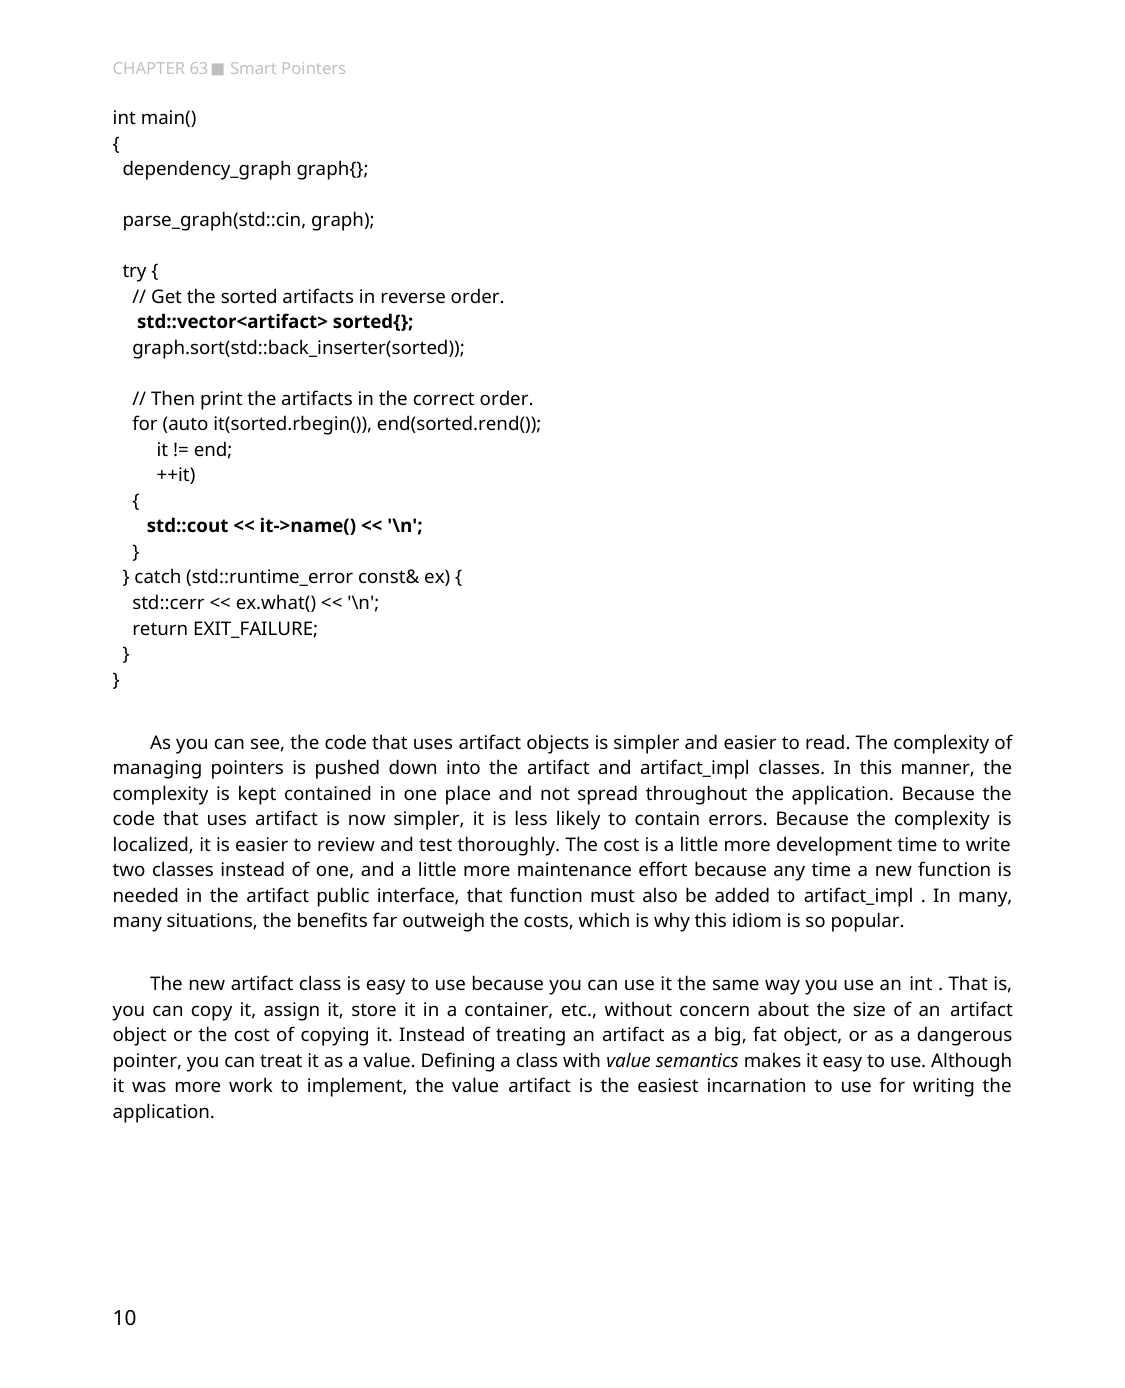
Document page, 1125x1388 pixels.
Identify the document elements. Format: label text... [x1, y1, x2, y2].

text } [112, 666, 1012, 691]
text dependency_graph graph{}; [112, 156, 1012, 181]
text } catch (std::runtime_error const& ex) { [112, 564, 1012, 589]
text ++it) [112, 462, 1012, 487]
text } [112, 538, 1012, 564]
text } [112, 640, 1012, 666]
text it != end; [112, 436, 1012, 462]
text { [112, 130, 1012, 156]
text // Then print the artifacts in the correct order. [112, 385, 1012, 411]
text // Get the sorted artifacts in reverse order. [112, 283, 1012, 309]
text std::cout << it->name() << '\n'; [112, 513, 1012, 538]
text The new artifact class is easy to use because you can use it the same way you use an int . That is, you can copy it, assign it, store it in a container, etc., without concern about the size of an artifact object or the cost of copying it. Instead of treating an artifact as a big, fat object, or as a dangerous pointer, you can treat it as a value. Defining a class with value semantics makes it easy to use. Although it was more work to implement, the value artifact is the easiest incarnation to use for writing the application. [112, 971, 1012, 1124]
text std::vector<artifact> sorted{}; [112, 309, 1012, 334]
text try { [112, 258, 1012, 283]
text parse_graph(std::cin, graph); [112, 207, 1012, 232]
text std::cerr << ex.what() << '\n'; [112, 589, 1012, 615]
text for (auto it(sorted.rbegin()), end(sorted.rend()); [112, 411, 1012, 436]
text { [112, 487, 1012, 513]
text graph.sort(std::back_inserter(sorted)); [112, 334, 1012, 360]
text int main() [112, 104, 1012, 130]
text return EXIT_FAILURE; [112, 615, 1012, 640]
text As you can see, the code that uses artifact objects is simpler and easier to read. The complexity of managing pointers is pushed down into the artifact and artifact_impl classes. In this manner, the complexity is kept contained in one place and not spread throughout the application. Because the code that uses artifact is now simpler, it is less likely to contain errors. Because the complexity is localized, it is easier to review and test thoroughly. The cost is a little more development time to write two classes instead of one, and a little more maintenance effort because any time a new function is needed in the artifact public interface, that function must also be added to artifact_impl . In many, many situations, the benefits far outweigh the costs, which is why this idiom is so popular. [112, 729, 1012, 933]
